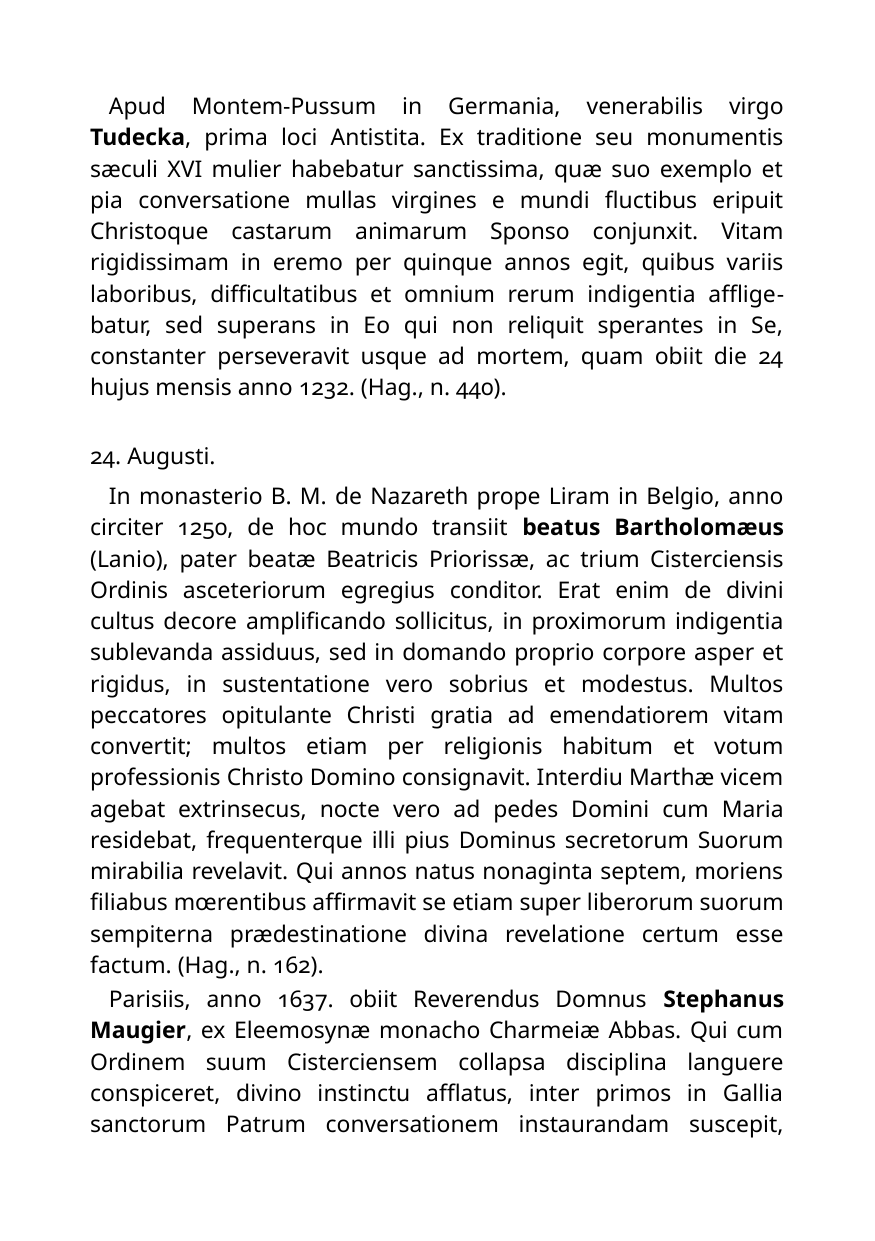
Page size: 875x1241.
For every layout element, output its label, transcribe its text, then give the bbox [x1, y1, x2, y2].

text 24. Augusti. [90, 440, 784, 471]
text Apud Montem-Pussum in Germania, venerabilis virgo Tudecka, prima loci Antistita. Ex traditione seu monumentis sæculi XVI mulier habebatur sanctissima, quæ suo exemplo et pia conversatione mullas virgines e mundi fluctibus eripuit Christoque castarum animarum Sponso conjunxit. Vitam rigidissimam in eremo per quinque annos egit, quibus variis laboribus, difficultatibus et omnium rerum indigentia afflige­batur, sed superans in Eo qui non reliquit sperantes in Se, constanter perseveravit usque ad mortem, quam obiit die 24 hujus mensis anno 1232. (Hag., n. 440). [90, 90, 784, 402]
text In monasterio B. M. de Nazareth prope Liram in Belgio, anno circiter 1250, de hoc mundo transiit beatus Bartholomæus (Lanio), pater beatæ Beatricis Priorissæ, ac trium Cisterciensis Ordinis asceteriorum egregius conditor. Erat enim de divini cultus decore amplificando sollicitus, in proximorum indigentia sublevanda assiduus, sed in domando proprio corpore asper et rigidus, in sustentatione vero sobrius et modestus. Multos peccatores opitulante Christi gratia ad emendatiorem vitam convertit; multos etiam per religionis habitum et votum professionis Christo Domino consignavit. Interdiu Marthæ vicem agebat extrinsecus, nocte vero ad pedes Domini cum Maria residebat, frequenterque illi pius Dominus secretorum Suorum mirabilia revelavit. Qui annos natus nonaginta septem, moriens filiabus mœrentibus affirmavit se etiam super liberorum suorum sempiterna prædestinatione divina revelatione certum esse factum. (Hag., n. 162). [90, 480, 784, 980]
text Parisiis, anno 1637. obiit Reverendus Domnus Stephanus Maugier, ex Eleemosynæ monacho Charmeiæ Abbas. Qui cum Ordinem suum Cisterciensem collapsa disciplina languere conspiceret, divino instinctu afflatus, inter primos in Gallia sanctorum Patrum conversationem instaurandam suscepit, [90, 983, 784, 1139]
